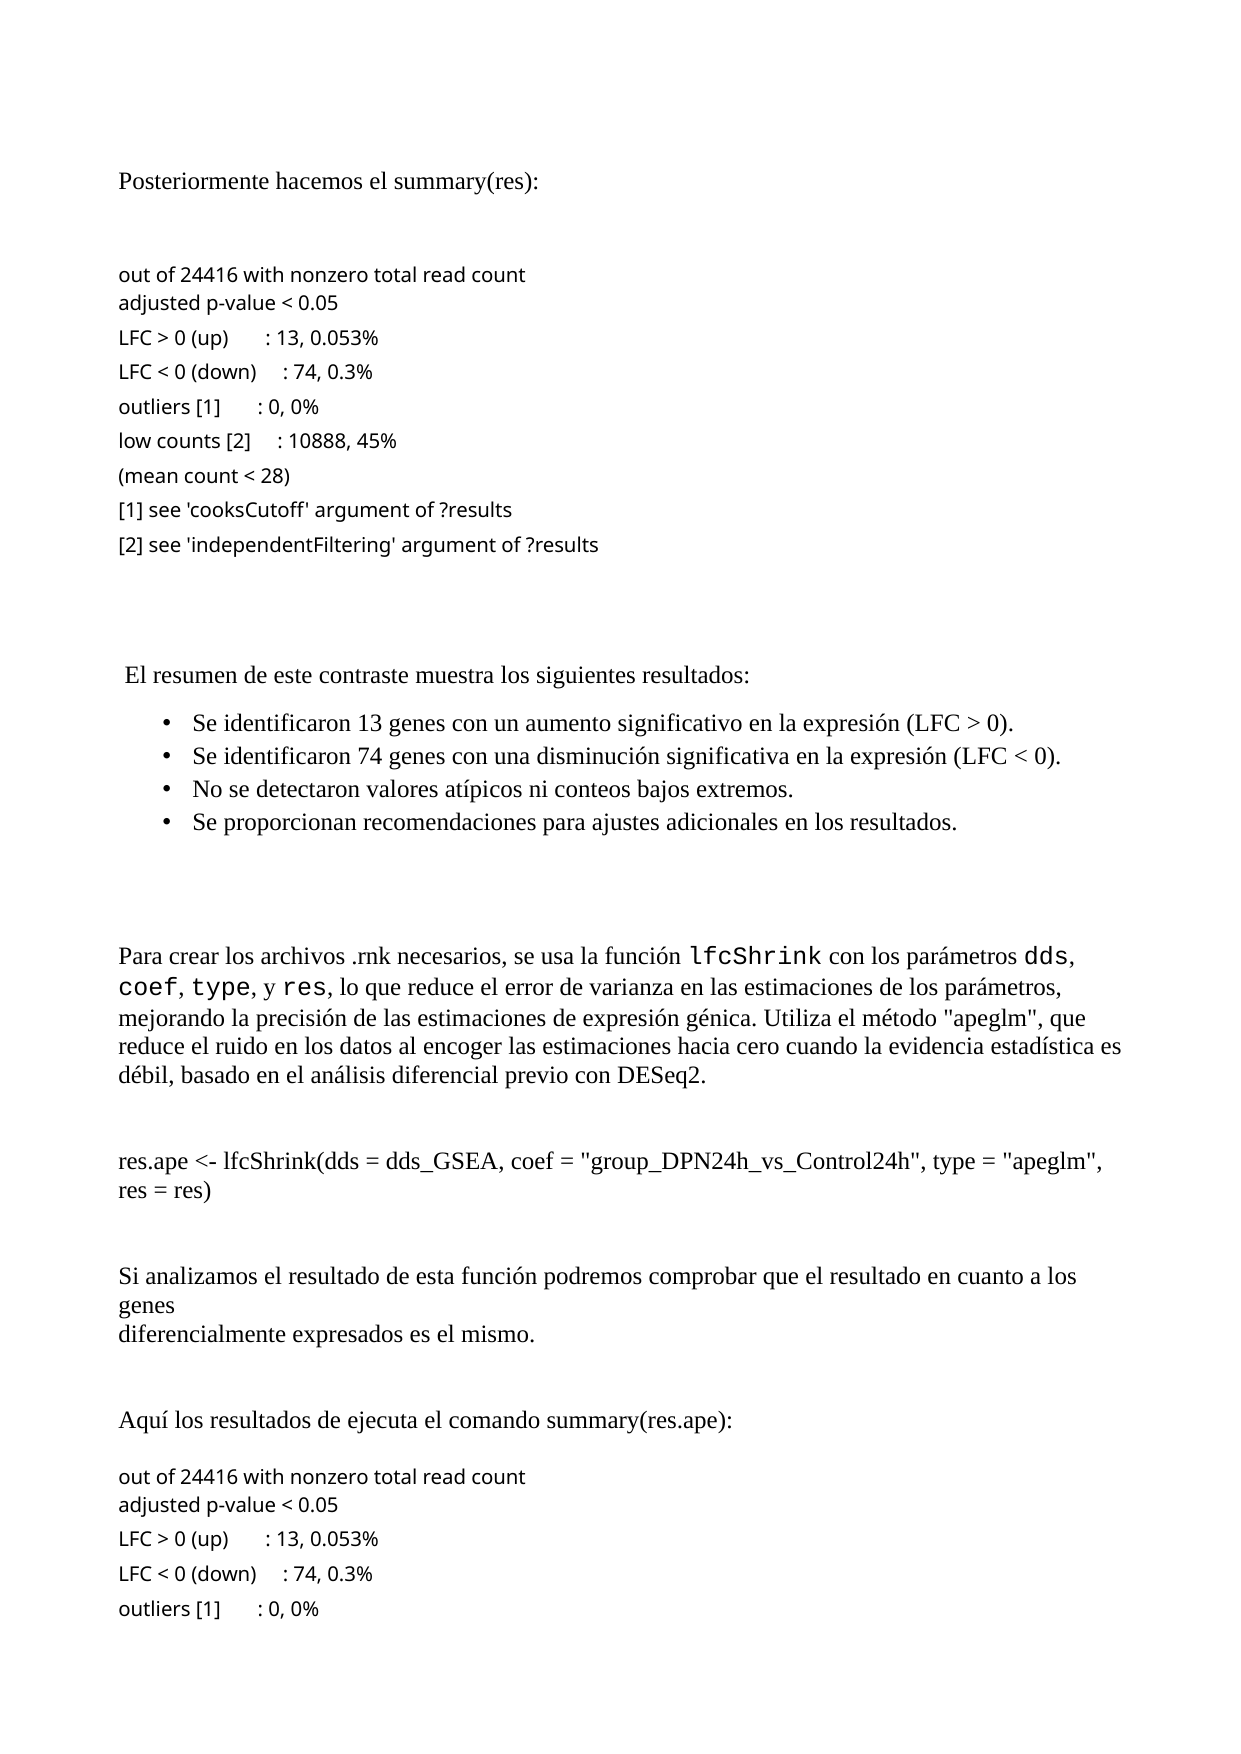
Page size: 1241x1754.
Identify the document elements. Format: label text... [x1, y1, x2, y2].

text El resumen de este contraste muestra los siguientes resultados: [118, 661, 1122, 689]
text adjusted p-value < 0.05 [118, 289, 1122, 316]
text LFC < 0 (down) : 74, 0.3% [118, 1559, 1122, 1587]
text Posteriormente hacemos el summary(res): [118, 166, 1122, 194]
text res = res) [118, 1175, 1122, 1204]
text [1] see 'cooksCutoff' argument of ?results [118, 496, 1122, 524]
text LFC < 0 (down) : 74, 0.3% [118, 358, 1122, 386]
list Se identificaron 13 genes con un aumento significativo en la expresión (LFC > 0). [162, 708, 1122, 737]
text adjusted p-value < 0.05 [118, 1490, 1122, 1518]
text LFC > 0 (up) : 13, 0.053% [118, 323, 1122, 351]
text Si analizamos el resultado de esta función podremos comprobar que el resultado en cuanto a los genes [118, 1261, 1122, 1319]
text res.ape <- lfcShrink(dds = dds_GSEA, coef = "group_DPN24h_vs_Control24h", type = "apeglm", [118, 1146, 1122, 1175]
text low counts [2] : 10888, 45% [118, 427, 1122, 455]
text outliers [1] : 0, 0% [118, 392, 1122, 420]
text (mean count < 28) [118, 462, 1122, 489]
text LFC > 0 (up) : 13, 0.053% [118, 1525, 1122, 1553]
text outliers [1] : 0, 0% [118, 1594, 1122, 1622]
list Se proporcionan recomendaciones para ajustes adicionales en los resultados. [162, 807, 1122, 836]
list No se detectaron valores atípicos ni conteos bajos extremos. [162, 774, 1122, 803]
text Para crear los archivos .rnk necesarios, se usa la función lfcShrink con los parámetros dds, coef, type, y res, lo que reduce el error de varianza en las estimaciones de los parámetros, mejorando la precisión de las estimaciones de expresión génica. Utiliza el método "apeglm", que reduce el ruido en los datos al encoger las estimaciones hacia cero cuando la evidencia estadística es débil, basado en el análisis diferencial previo con DESeq2. [118, 941, 1122, 1089]
text [2] see 'independentFiltering' argument of ?results [118, 531, 1122, 558]
text diferencialmente expresados es el mismo. [118, 1319, 1122, 1348]
list Se identificaron 74 genes con una disminución significativa en la expresión (LFC < 0). [162, 741, 1122, 770]
text Aquí los resultados de ejecuta el comando summary(res.ape): out of 24416 with nonzero total read count [118, 1405, 1122, 1490]
text out of 24416 with nonzero total read count [118, 261, 1122, 289]
